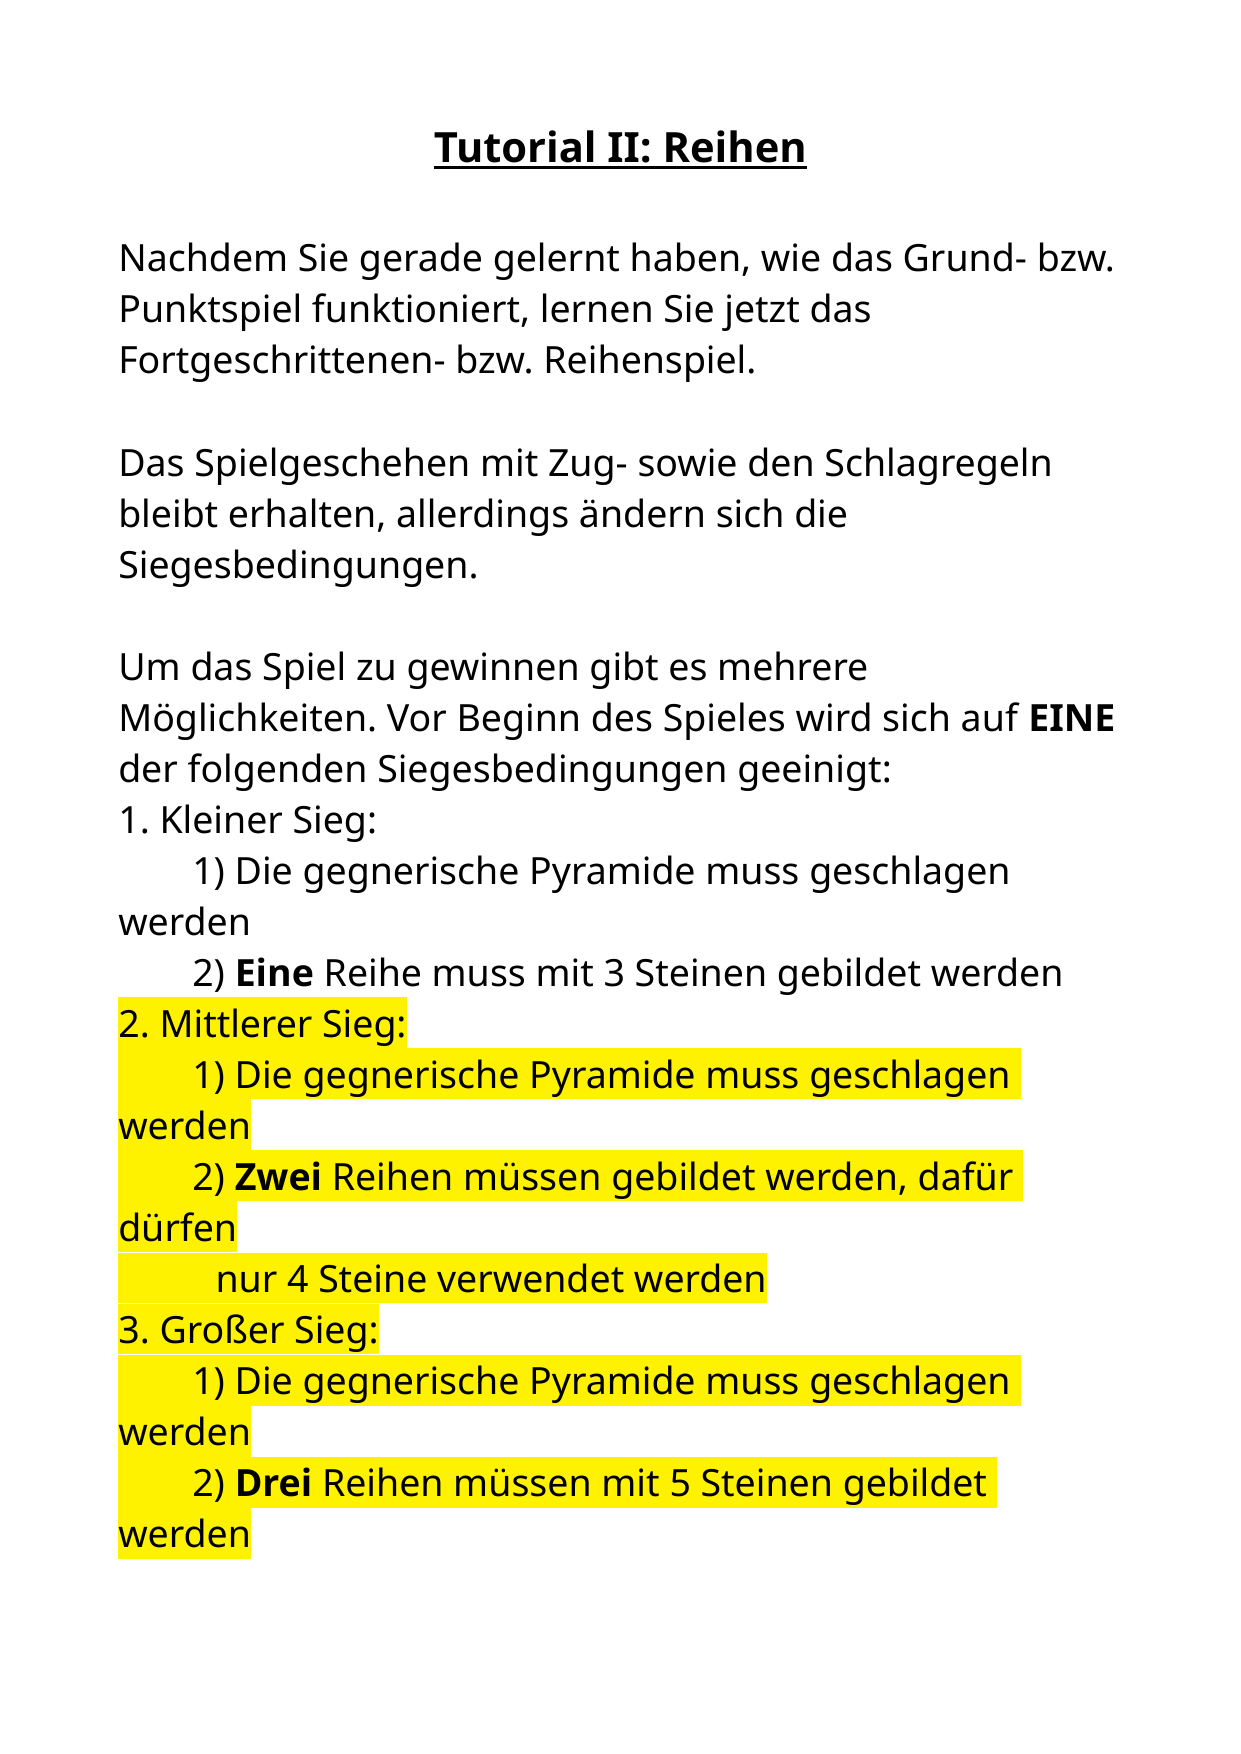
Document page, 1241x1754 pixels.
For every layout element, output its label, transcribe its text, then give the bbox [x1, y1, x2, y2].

text Das Spielgeschehen mit Zug- sowie den Schlagregeln bleibt erhalten, allerdings ändern sich die Siegesbedingungen. [118, 436, 1122, 589]
text 1) Die gegnerische Pyramide muss geschlagen werden [118, 1354, 1122, 1457]
text Um das Spiel zu gewinnen gibt es mehrere Möglichkeiten. Vor Beginn des Spieles wird sich auf EINE der folgenden Siegesbedingungen geeinigt: [118, 640, 1122, 793]
text Tutorial II: Reihen [118, 118, 1122, 175]
text 2) Eine Reihe muss mit 3 Steinen gebildet werden [118, 946, 1122, 997]
text 2) Zwei Reihen müssen gebildet werden, dafür dürfen nur 4 Steine verwendet werden [118, 1150, 1122, 1303]
text 3. Großer Sieg: [118, 1303, 1122, 1354]
text Nachdem Sie gerade gelernt haben, wie das Grund- bzw. Punktspiel funktioniert, lernen Sie jetzt das Fortgeschrittenen- bzw. Reihenspiel. [118, 232, 1122, 385]
text 2) Drei Reihen müssen mit 5 Steinen gebildet werden [118, 1457, 1122, 1559]
text 1) Die gegnerische Pyramide muss geschlagen werden [118, 1048, 1122, 1150]
text 1. Kleiner Sieg: [118, 793, 1122, 844]
text 2. Mittlerer Sieg: [118, 997, 1122, 1048]
text 1) Die gegnerische Pyramide muss geschlagen werden [118, 844, 1122, 946]
